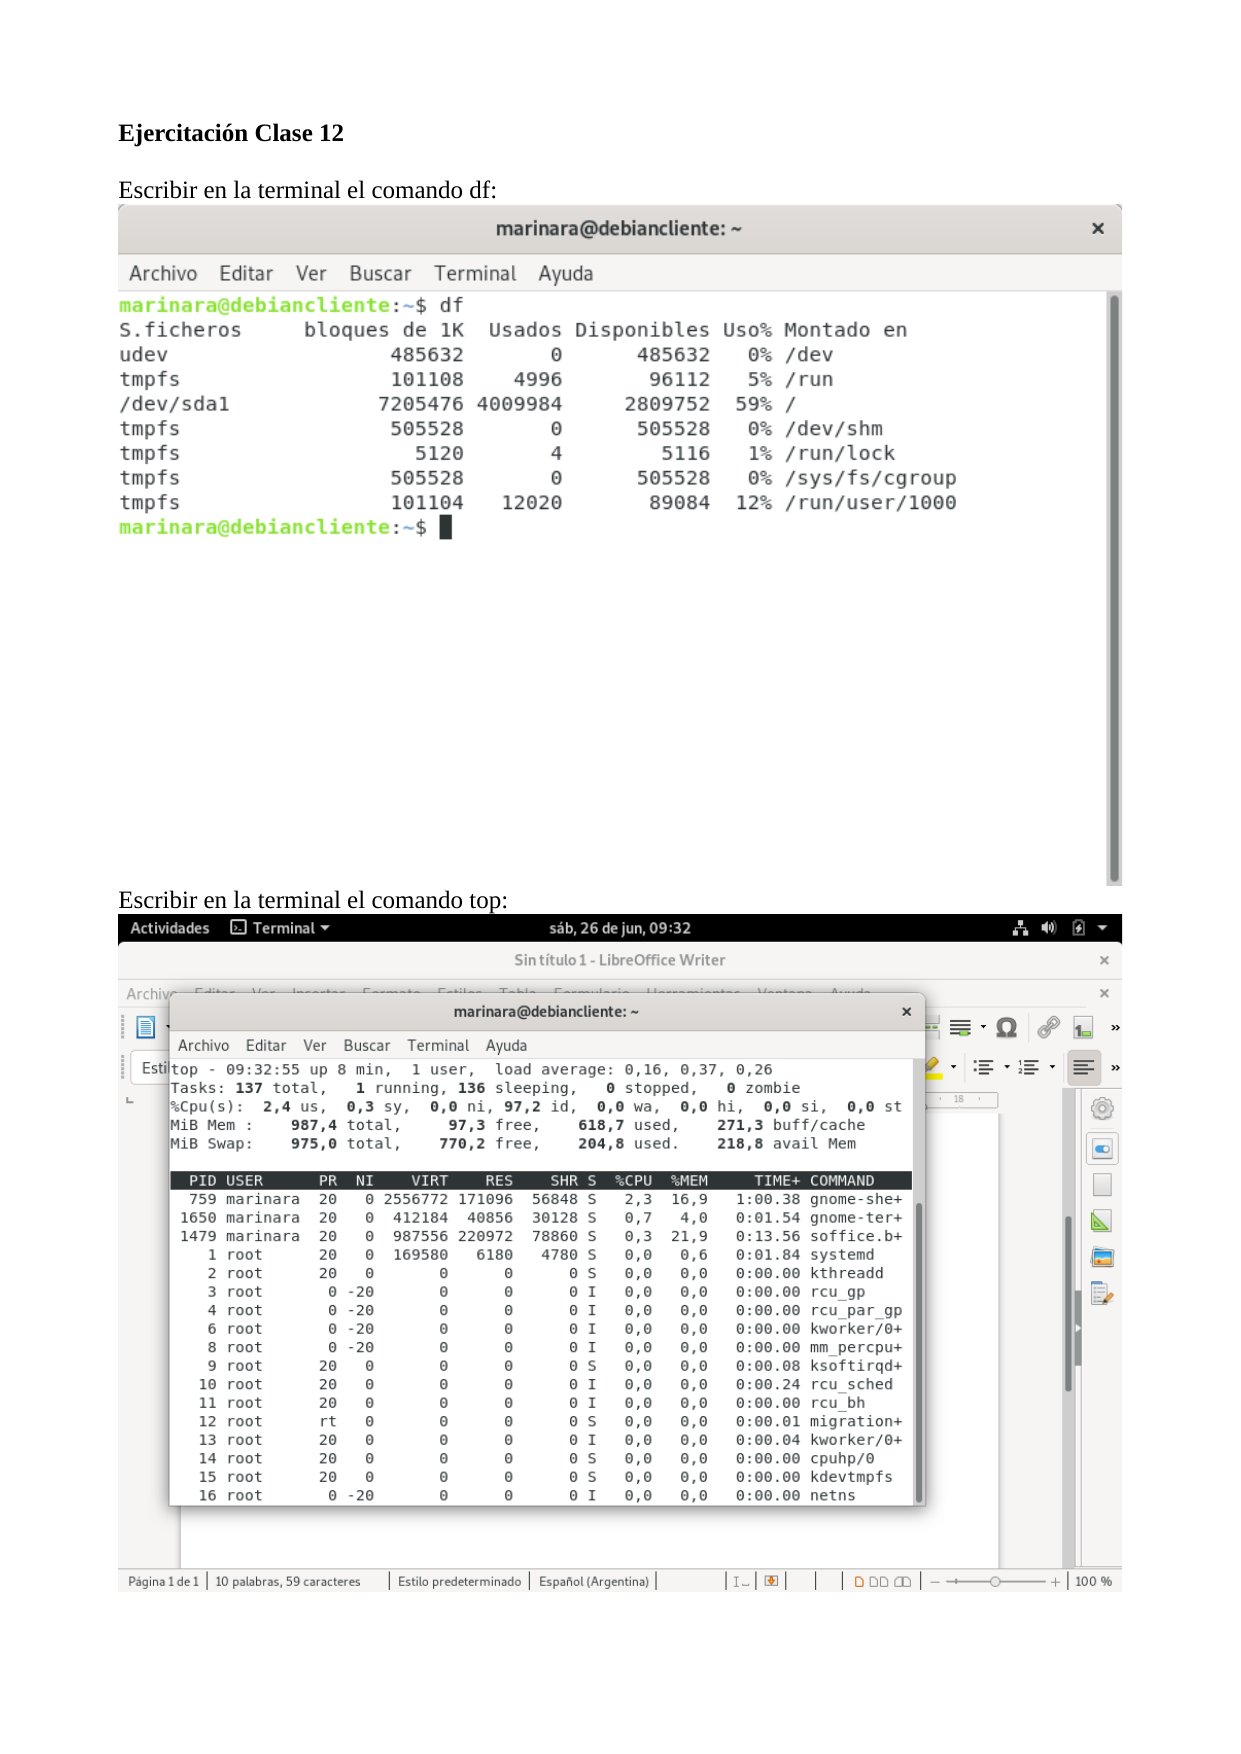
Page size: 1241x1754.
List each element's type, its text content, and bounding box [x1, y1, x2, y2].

text Escribir en la terminal el comando df: [118, 176, 1122, 204]
text Ejercitación Clase 12 [118, 118, 1122, 147]
picture [118, 914, 1123, 1592]
text Escribir en la terminal el comando top: [118, 886, 1122, 914]
picture [118, 204, 1123, 886]
